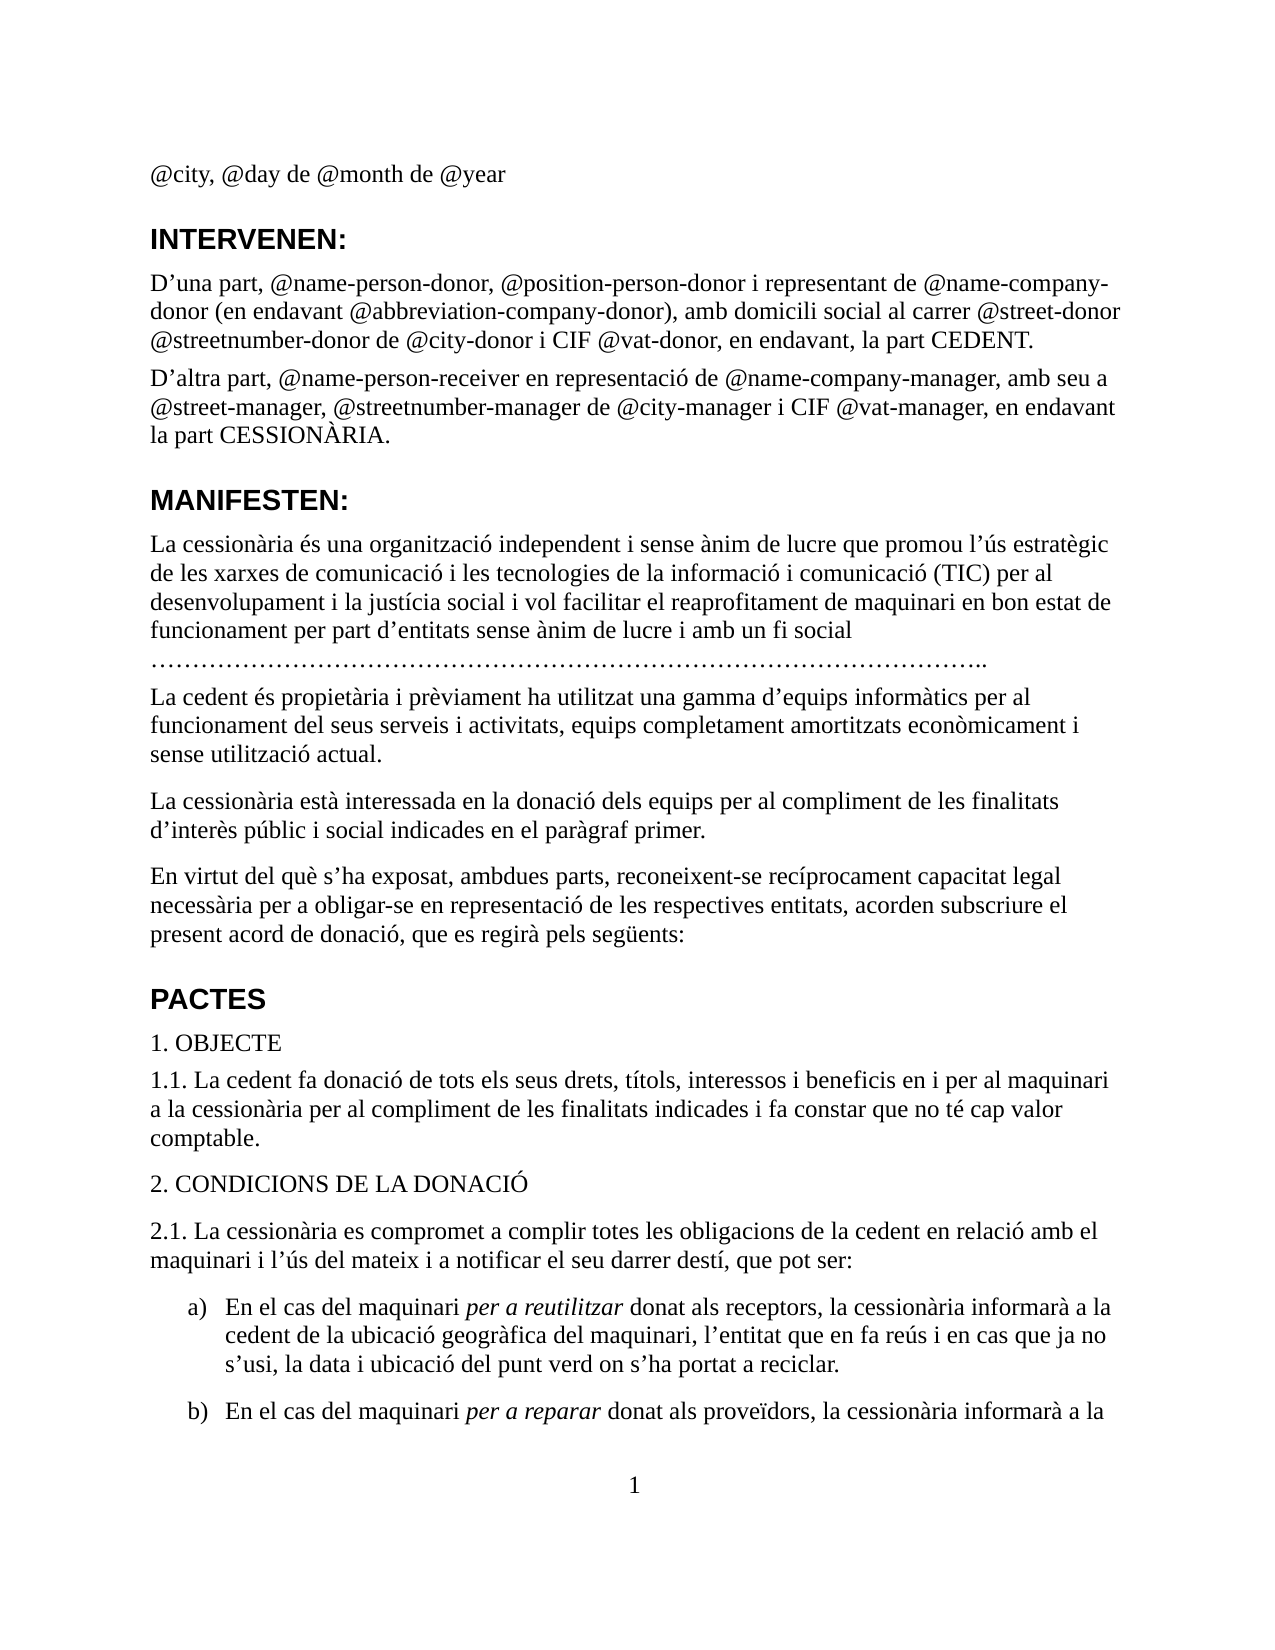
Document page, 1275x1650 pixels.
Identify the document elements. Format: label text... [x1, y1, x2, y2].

text En virtut del què s’ha exposat, ambdues parts, reconeixent-se recíprocament capacitat legal necessària per a obligar-se en representació de les respectives entitats, acorden subscriure el present acord de donació, que es regirà pels següents: [150, 861, 1125, 948]
text D’una part, @name-person-donor, @position-person-donor i representant de @name-company-donor (en endavant @abbreviation-company-donor), amb domicili social al carrer @street-donor @streetnumber-donor de @city-donor i CIF @vat-donor, en endavant, la part CEDENT. [150, 268, 1125, 354]
text 2.1. La cessionària es compromet a complir totes les obligacions de la cedent en relació amb el maquinari i l’ús del mateix i a notificar el seu darrer destí, que pot ser: [150, 1216, 1125, 1274]
list En el cas del maquinari per a reparar donat als proveïdors, la cessionària informarà a la [187, 1396, 1125, 1424]
list En el cas del maquinari per a reutilitzar donat als receptors, la cessionària informarà a la cedent de la ubicació geogràfica del maquinari, l’entitat que en fa reús i en cas que ja no s’usi, la data i ubicació del punt verd on s’ha portat a reciclar. [187, 1292, 1125, 1378]
subtitle PACTES [150, 982, 1125, 1015]
text 1. OBJECTE [150, 1028, 1125, 1056]
text 2. CONDICIONS DE LA DONACIÓ [150, 1169, 1125, 1198]
text La cedent és propietària i prèviament ha utilitzat una gamma d’equips informàtics per al funcionament del seus serveis i activitats, equips completament amortitzats econòmicament i sense utilització actual. [150, 682, 1125, 768]
text La cessionària és una organització independent i sense ànim de lucre que promou l’ús estratègic de les xarxes de comunicació i les tecnologies de la informació i comunicació (TIC) per al desenvolupament i la justícia social i vol facilitar el reaprofitament de maquinari en bon estat de funcionament per part d’entitats sense ànim de lucre i amb un fi social ……………………………………………………………………………………….. [150, 529, 1125, 673]
subtitle INTERVENEN: [150, 222, 1125, 255]
text D’altra part, @name-person-receiver en representació de @name-company-manager, amb seu a @street-manager, @streetnumber-manager de @city-manager i CIF @vat-manager, en endavant la part CESSIONÀRIA. [150, 363, 1125, 449]
text 1.1. La cedent fa donació de tots els seus drets, títols, interessos i beneficis en i per al maquinari a la cessionària per al compliment de les finalitats indicades i fa constar que no té cap valor comptable. [150, 1065, 1125, 1152]
subtitle MANIFESTEN: [150, 483, 1125, 517]
text La cessionària està interessada en la donació dels equips per al compliment de les finalitats d’interès públic i social indicades en el paràgraf primer. [150, 786, 1125, 843]
text @city, @day de @month de @year [150, 159, 1125, 188]
